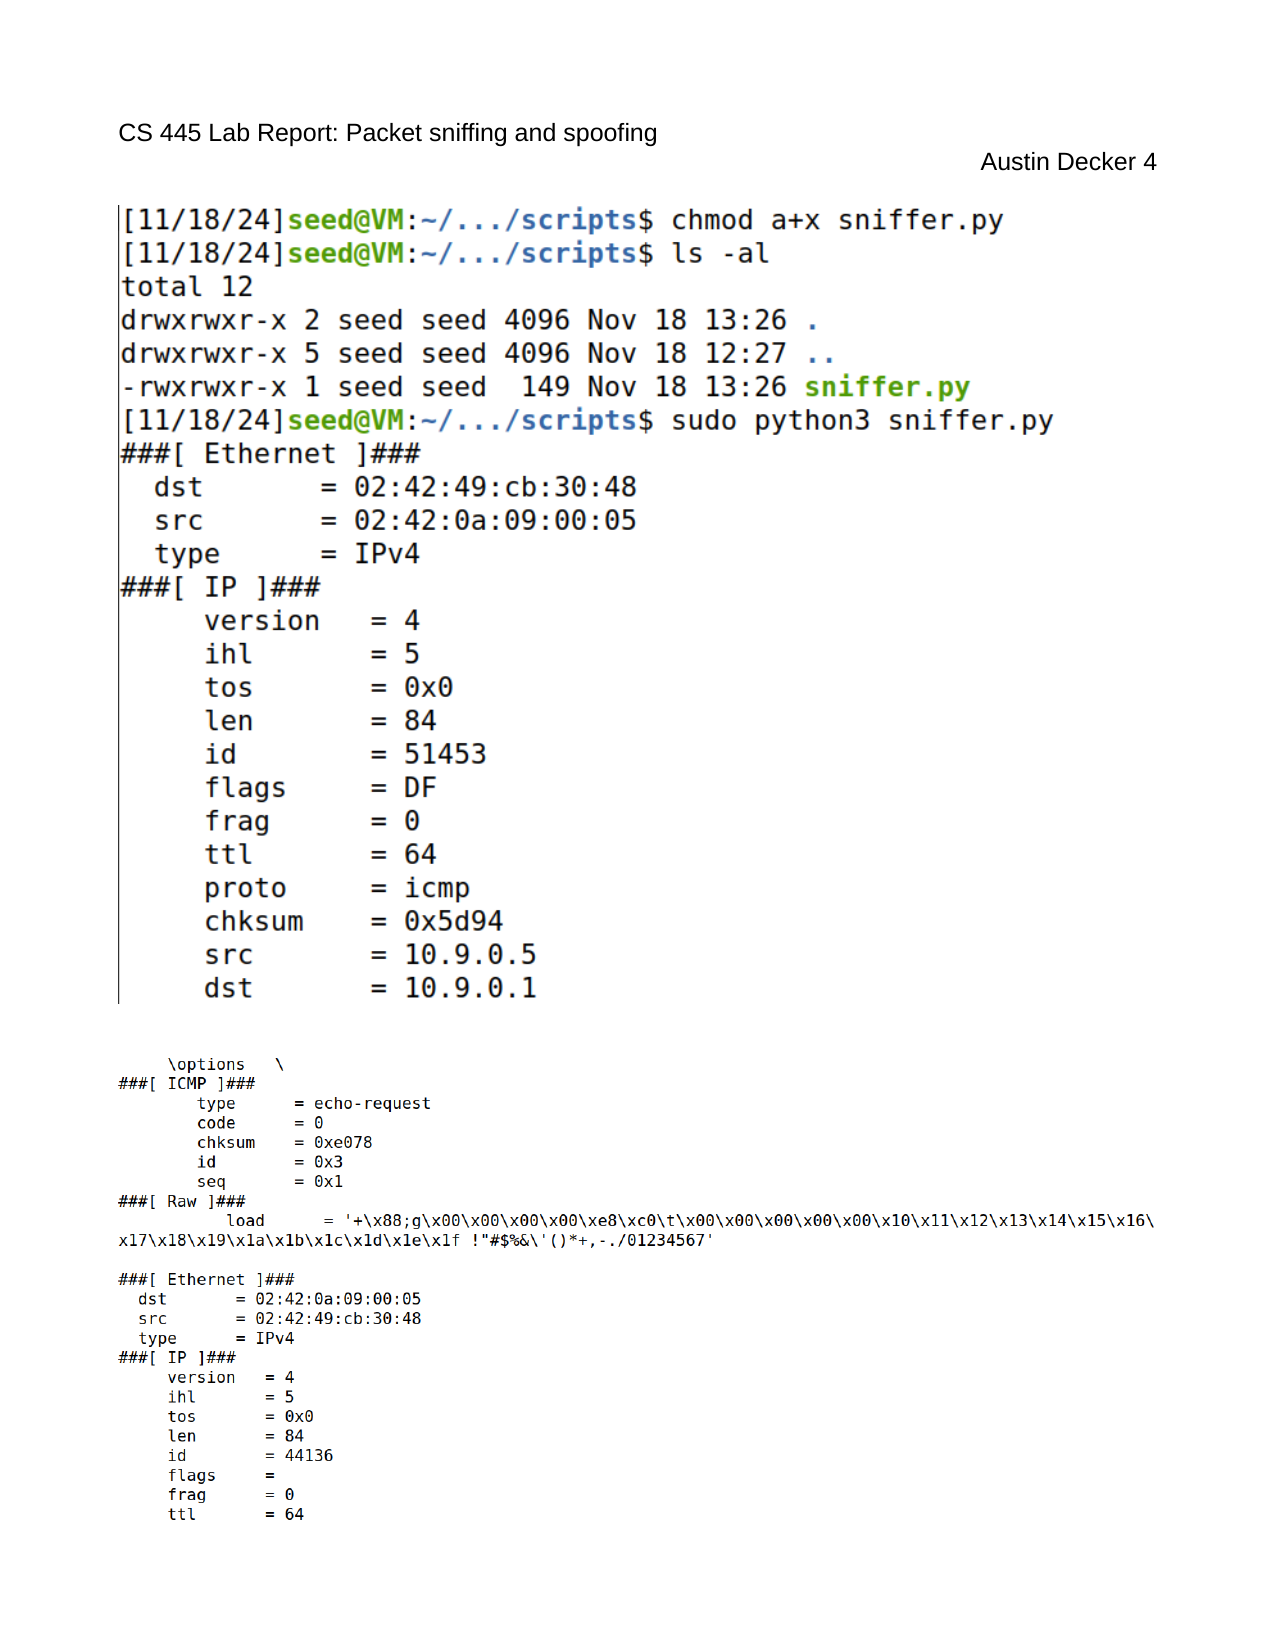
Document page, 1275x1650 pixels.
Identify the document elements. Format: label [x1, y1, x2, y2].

picture [118, 1055, 1157, 1521]
picture [118, 205, 1157, 1004]
